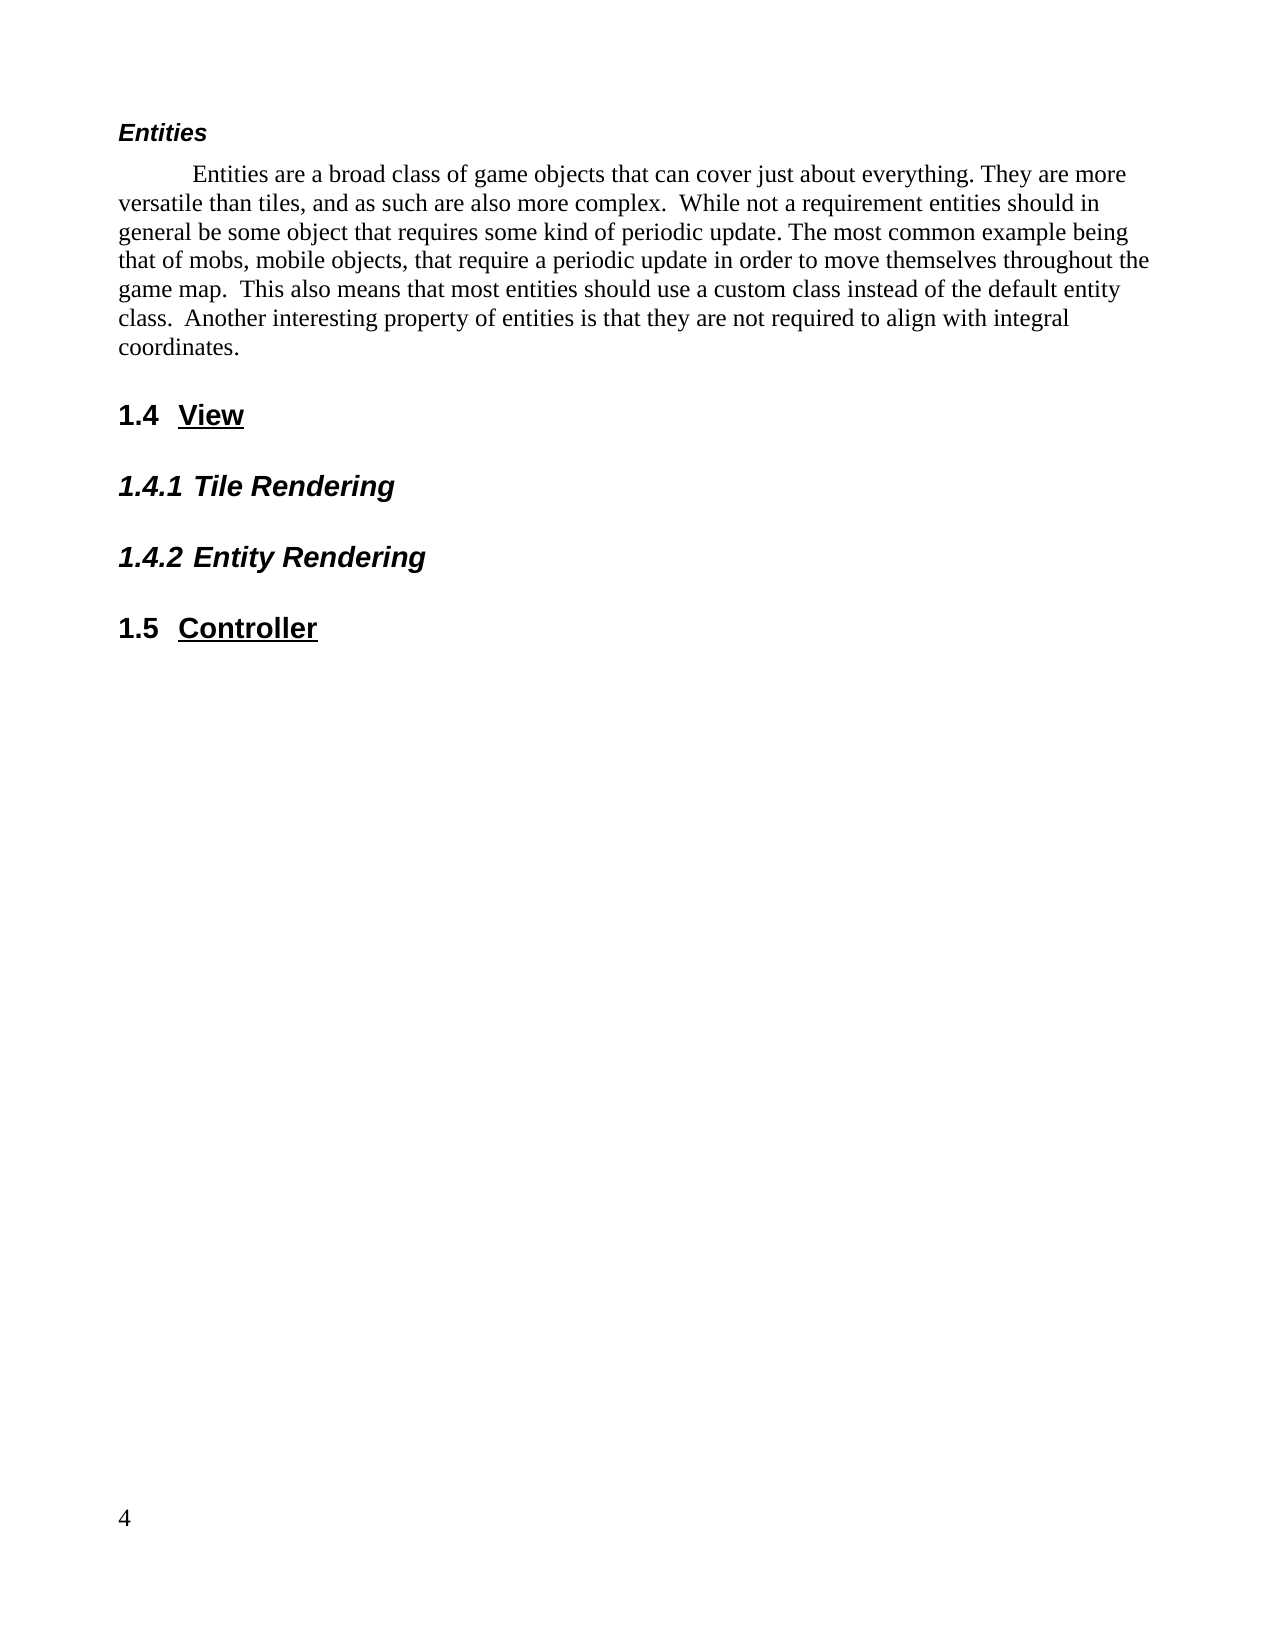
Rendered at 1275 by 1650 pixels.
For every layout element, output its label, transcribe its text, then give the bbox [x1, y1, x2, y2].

text Entities are a broad class of game objects that can cover just about everything. They are more versatile than tiles, and as such are also more complex. While not a requirement entities should in general be some object that requires some kind of periodic update. The most common example being that of mobs, mobile objects, that require a periodic update in order to move themselves throughout the game map. This also means that most entities should use a custom class instead of the default entity class. Another interesting property of entities is that they are not required to align with integral coordinates. [118, 159, 1157, 360]
subtitle View [118, 398, 1157, 431]
subtitle Entities [118, 118, 1157, 147]
subtitle Entity Rendering [118, 540, 1157, 573]
subtitle Tile Rendering [118, 469, 1157, 502]
subtitle Controller [118, 611, 1157, 644]
